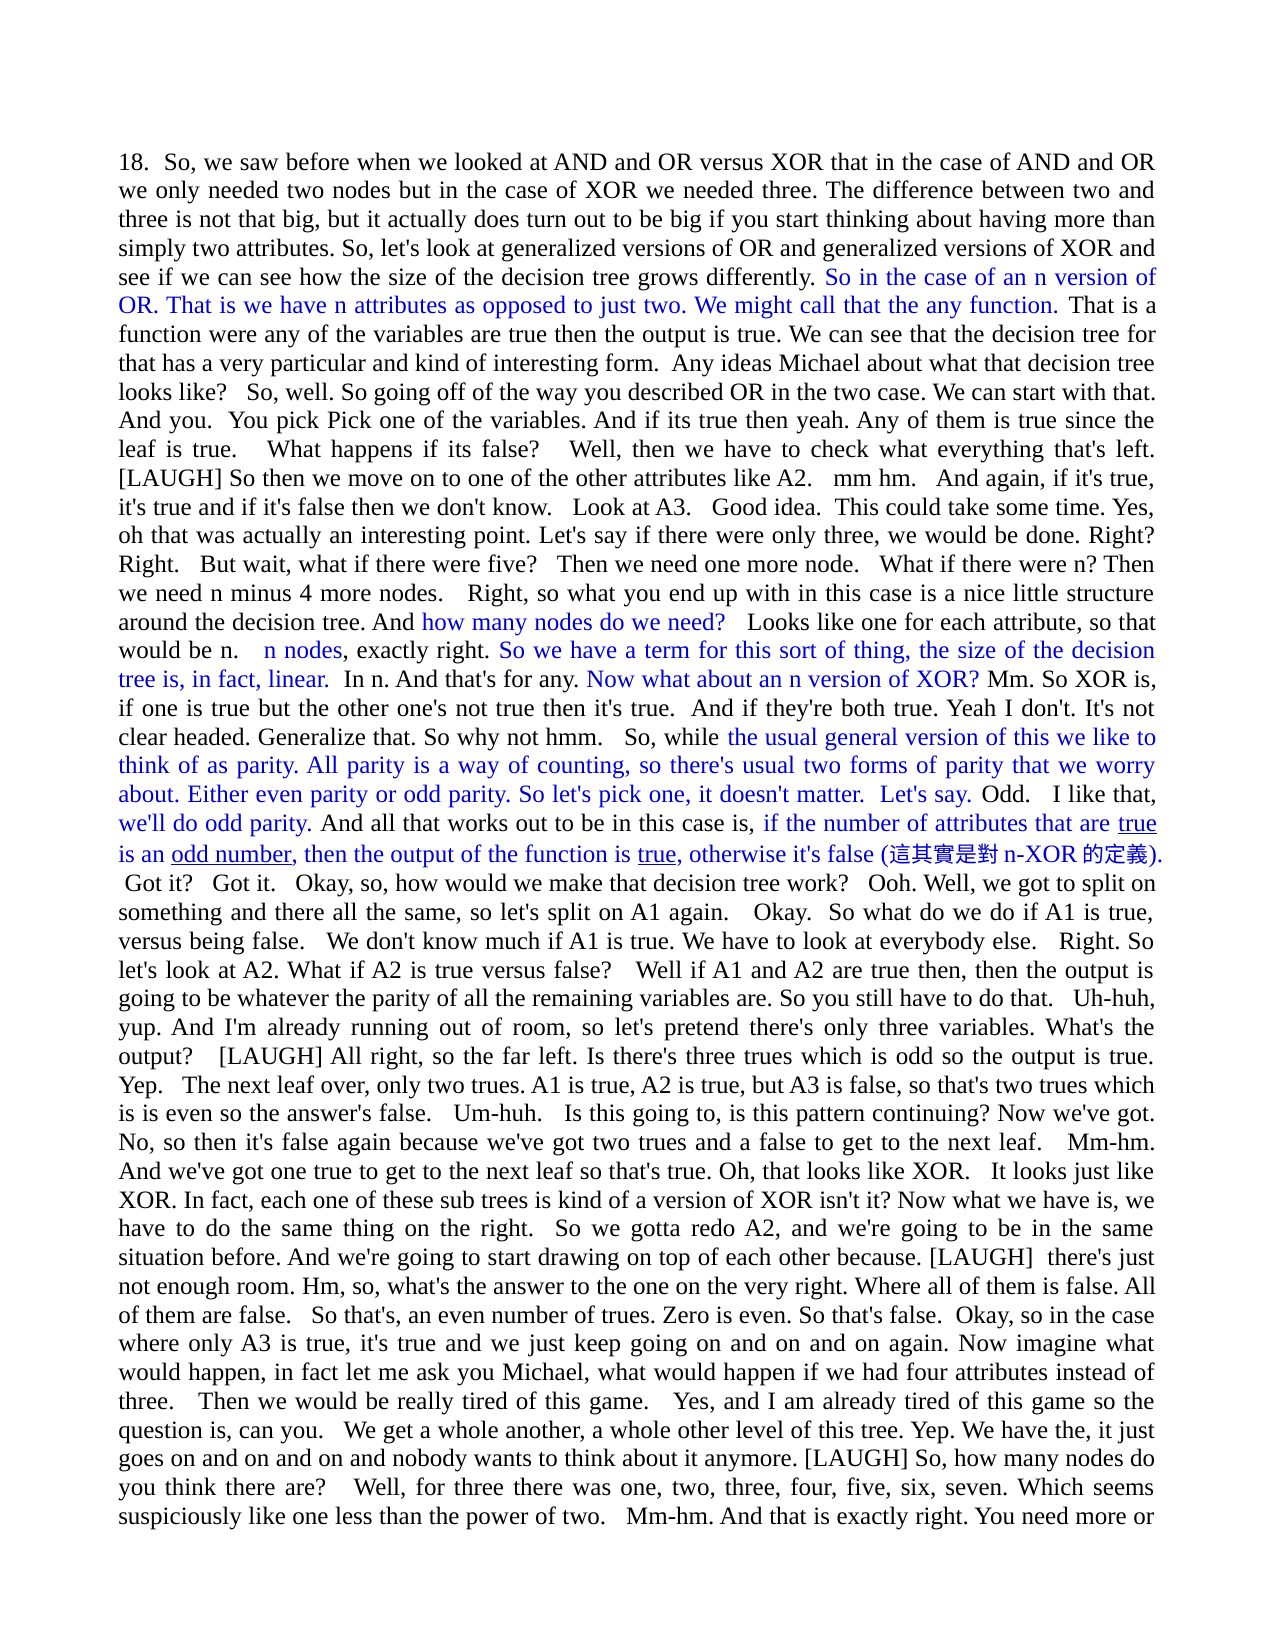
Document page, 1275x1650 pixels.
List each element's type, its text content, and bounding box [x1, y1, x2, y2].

text 18. So, we saw before when we looked at AND and OR versus XOR that in the case of AND and OR we only needed two nodes but in the case of XOR we needed three. The difference between two and three is not that big, but it actually does turn out to be big if you start thinking about having more than simply two attributes. So, let's look at generalized versions of OR and generalized versions of XOR and see if we can see how the size of the decision tree grows differently. So in the case of an n version of OR. That is we have n attributes as opposed to just two. We might call that the any function. That is a function were any of the variables are true then the output is true. We can see that the decision tree for that has a very particular and kind of interesting form. Any ideas Michael about what that decision tree looks like? So, well. So going off of the way you described OR in the two case. We can start with that. And you. You pick Pick one of the variables. And if its true then yeah. Any of them is true since the leaf is true. What happens if its false? Well, then we have to check what everything that's left. [LAUGH] So then we move on to one of the other attributes like A2. mm hm. And again, if it's true, it's true and if it's false then we don't know. Look at A3. Good idea. This could take some time. Yes, oh that was actually an interesting point. Let's say if there were only three, we would be done. Right? Right. But wait, what if there were five? Then we need one more node. What if there were n? Then we need n minus 4 more nodes. Right, so what you end up with in this case is a nice little structure around the decision tree. And how many nodes do we need? Looks like one for each attribute, so that would be n. n nodes, exactly right. So we have a term for this sort of thing, the size of the decision tree is, in fact, linear. In n. And that's for any. Now what about an n version of XOR? Mm. So XOR is, if one is true but the other one's not true then it's true. And if they're both true. Yeah I don't. It's not clear headed. Generalize that. So why not hmm. So, while the usual general version of this we like to think of as parity. All parity is a way of counting, so there's usual two forms of parity that we worry about. Either even parity or odd parity. So let's pick one, it doesn't matter. Let's say. Odd. I like that, we'll do odd parity. And all that works out to be in this case is, if the number of attributes that are true is an odd number, then the output of the function is true, otherwise it's false (這其實是對n-XOR的定義). Got it? Got it. Okay, so, how would we make that decision tree work? Ooh. Well, we got to split on something and there all the same, so let's split on A1 again. Okay. So what do we do if A1 is true, versus being false. We don't know much if A1 is true. We have to look at everybody else. Right. So let's look at A2. What if A2 is true versus false? Well if A1 and A2 are true then, then the output is going to be whatever the parity of all the remaining variables are. So you still have to do that. Uh-huh, yup. And I'm already running out of room, so let's pretend there's only three variables. What's the output? [LAUGH] All right, so the far left. Is there's three trues which is odd so the output is true. Yep. The next leaf over, only two trues. A1 is true, A2 is true, but A3 is false, so that's two trues which is is even so the answer's false. Um-huh. Is this going to, is this pattern continuing? Now we've got. No, so then it's false again because we've got two trues and a false to get to the next leaf. Mm-hm. And we've got one true to get to the next leaf so that's true. Oh, that looks like XOR. It looks just like XOR. In fact, each one of these sub trees is kind of a version of XOR isn't it? Now what we have is, we have to do the same thing on the right. So we gotta redo A2, and we're going to be in the same situation before. And we're going to start drawing on top of each other because. [LAUGH] there's just not enough room. Hm, so, what's the answer to the one on the very right. Where all of them is false. All of them are false. So that's, an even number of trues. Zero is even. So that's false. Okay, so in the case where only A3 is true, it's true and we just keep going on and on and on again. Now imagine what would happen, in fact let me ask you Michael, what would happen if we had four attributes instead of three. Then we would be really tired of this game. Yes, and I am already tired of this game so the question is, can you. We get a whole another, a whole other level of this tree. Yep. We have the, it just goes on and on and on and nobody wants to think about it anymore. [LAUGH] So, how many nodes do you think there are? Well, for three there was one, two, three, four, five, six, seven. Which seems suspiciously like one less than the power of two. Mm-hm. And that is exactly right. You need more or less 2 to the n nodes. Or. 2 to the n, maybe, minus 1. Yeah. So let's just say big O(2^n). Everyone watching this is a computer scientist to they know what they're doing. Okay so, you need an exponential therefore, as opposed to linear number of nodes. Gad. Yeah, so you very, very quickly run out of room here. You very, very quickly have a really, really big tree because it's growing exponentially. So, XOR is an exponential problem and is also known as hard. Whereas OR, at least in terms of space that you need, it's a relatively easy one. This is linear. We have another name for exponential and that is evil. Evil, evil, evil. And it's evil because it's a very difficult problem. There is no clever way to pick the right attributes in order to give you an answer. You have to look at every single thing. That's what make this kind of problem difficult. So, just as a general point, Michael, I want to make, is that we hope that in our machine learning problems we're looking at things that are more like any than we are looking at things that are more like parity. Because otherwise, we're going to need to ask a lot of questions in order to answer the, the parity questions. And we can't be particularly clever about how we do it. Though, if we were kind of clever and added another attribute, which is like, the sum of all the other attribute values (MO: 即重新用一個量B = Σ A_i, 這樣的話, decision tree就只有B一個node了, 因為可以直接從B的奇偶得出結果), that would make it not so bad again. So maybe it's just a, it's just a kind of, bad way of writing the problem down. Well, you know, what they say about AI is that the hardest problem is coming up with a good representation (意思是: 如何找good representation才是最難的). So what you just did is, you came up with a better representation, where you created some new pair, new variable. Let's call it B, which is just the sum of all of the As, where we pretend that I don't know, true is one and false is zero. This is actually a really good idea. It's also called cheating. Because you got to solve the problem by picking the best representation in the first place. But you know what? It's a good point, that in order for a machine running to work, you either need an easy problem or you need to find a clever way of cheating. So, let's come back and think about that throughout all the rest of the lessons. What's the best way to cheat? [118, 147, 1157, 1530]
